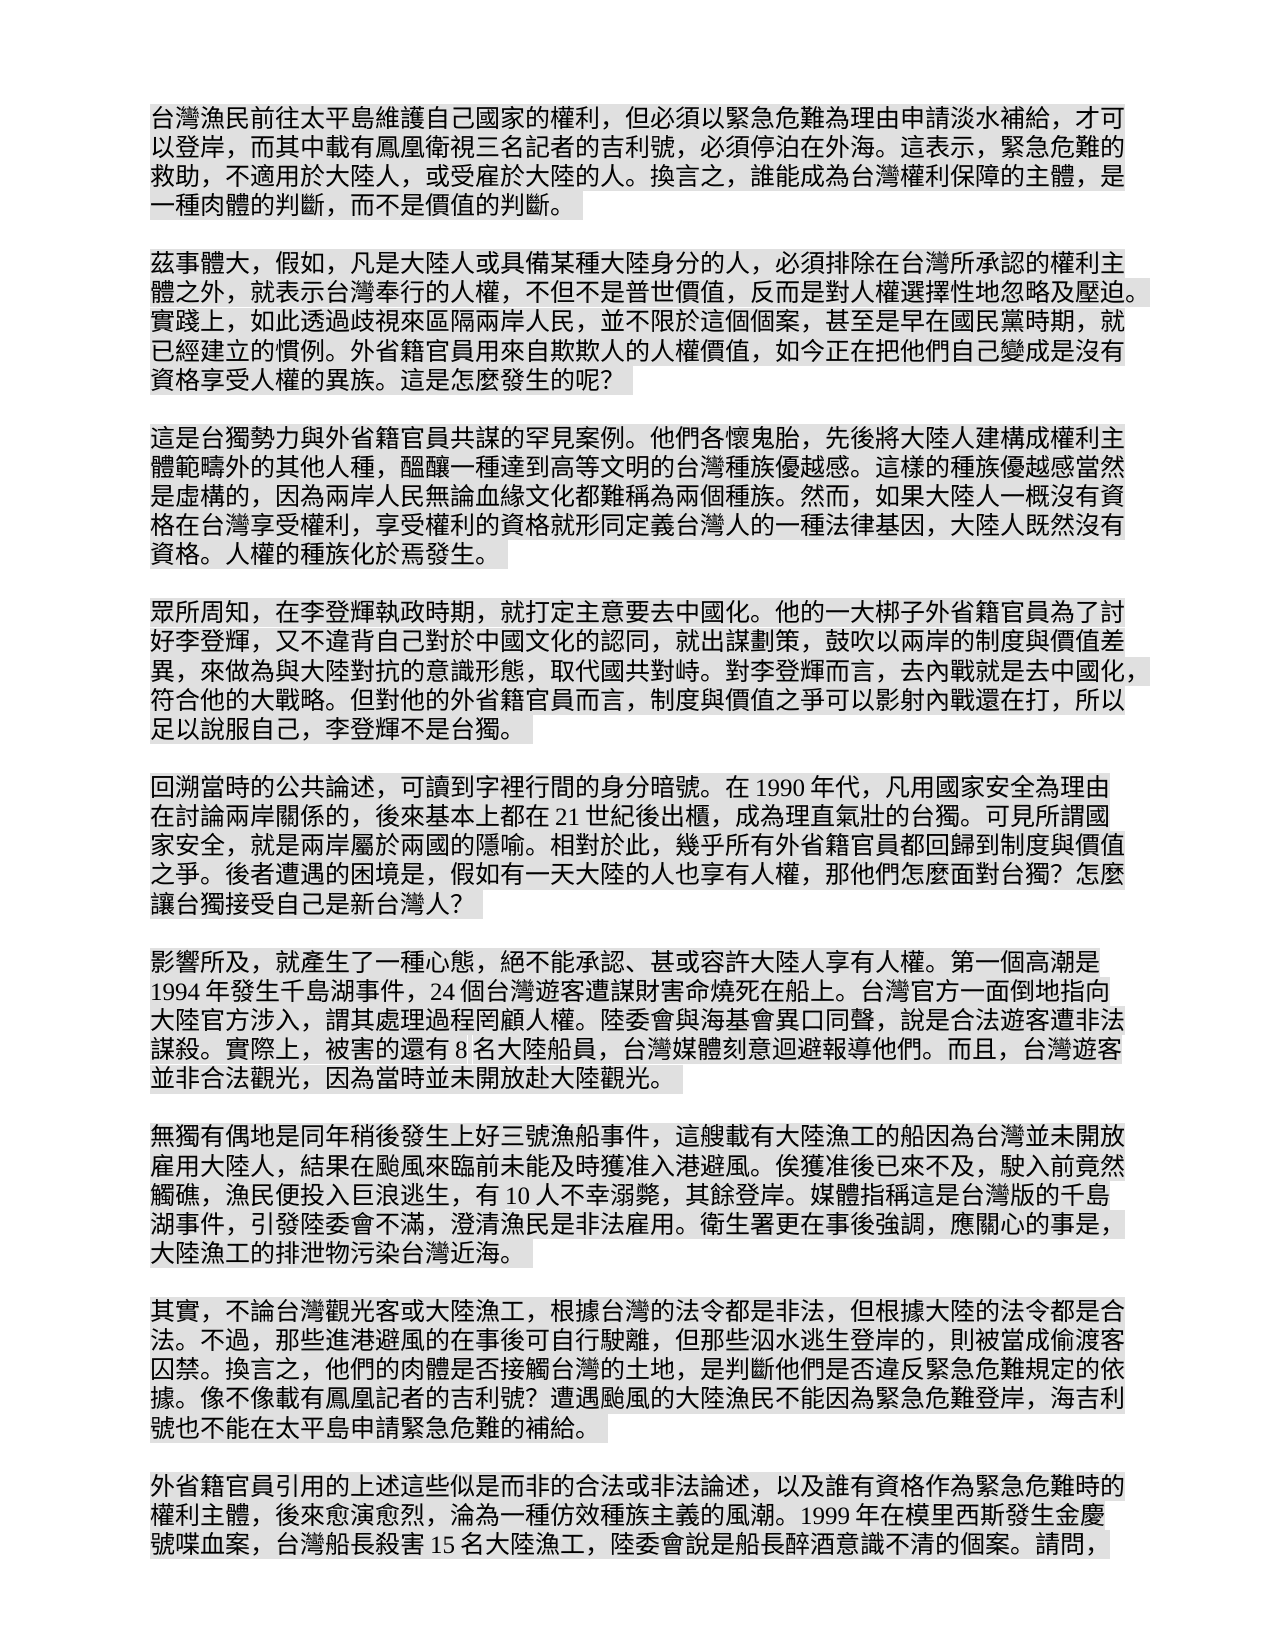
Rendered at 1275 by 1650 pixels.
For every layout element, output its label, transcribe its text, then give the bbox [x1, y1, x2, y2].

text 唐玉, 陳真先生所言之現象，關於其形成原因，我轉貼兩篇文章，或可提供一種觀點。兩篇皆以時事為引，回顧過往事件，分析歷史脈絡而得。冰凍三尺，非一日之寒。今日種種惡果，無非是過去種下之因。近日高中生模仿納粹調笑嬉戲，猶自理直氣壯、不以為然。觀諸其言行，豈非當前台灣主流價值觀具體而微的表現？待其瓜熟蒂落，將來如何，又豈非不能預料而或逆睹者？洋人多說歷史是線性的，但我想循環才是常態，螺旋上升亦或下降，一代重蹈一代的錯誤，個別人雖得見微知著，卻只能載浮載沉其中，欲振乏力。所以會有詩詞歌賦、筆墨丹青，聊慰逝者、明志於來人。我華夏三千年信史，同樣的事還少過嗎？對不起跑題了，我只是發散對自己怯弱無能的不滿。以下是轉貼，有本文和原文連結。如果留言和轉貼內容有違反版規之處，煩請管理員處置。 ~~~~~~~ 種族化的台灣人權，誰受害？ 作者：石之瑜 http://www.storm.mg/article/146658 台灣漁民前往太平島維護自己國家的權利，但必須以緊急危難為理由申請淡水補給，才可以登岸，而其中載有鳳凰衛視三名記者的吉利號，必須停泊在外海。這表示，緊急危難的救助，不適用於大陸人，或受雇於大陸的人。換言之，誰能成為台灣權利保障的主體，是一種肉體的判斷，而不是價值的判斷。 茲事體大，假如，凡是大陸人或具備某種大陸身分的人，必須排除在台灣所承認的權利主體之外，就表示台灣奉行的人權，不但不是普世價值，反而是對人權選擇性地忽略及壓迫。實踐上，如此透過歧視來區隔兩岸人民，並不限於這個個案，甚至是早在國民黨時期，就已經建立的慣例。外省籍官員用來自欺欺人的人權價值，如今正在把他們自己變成是沒有資格享受人權的異族。這是怎麼發生的呢？ 這是台獨勢力與外省籍官員共謀的罕見案例。他們各懷鬼胎，先後將大陸人建構成權利主體範疇外的其他人種，醞釀一種達到高等文明的台灣種族優越感。這樣的種族優越感當然是虛構的，因為兩岸人民無論血緣文化都難稱為兩個種族。然而，如果大陸人一概沒有資格在台灣享受權利，享受權利的資格就形同定義台灣人的一種法律基因，大陸人既然沒有資格。人權的種族化於焉發生。 眾所周知，在李登輝執政時期，就打定主意要去中國化。他的一大梆子外省籍官員為了討好李登輝，又不違背自己對於中國文化的認同，就出謀劃策，鼓吹以兩岸的制度與價值差異，來做為與大陸對抗的意識形態，取代國共對峙。對李登輝而言，去內戰就是去中國化，符合他的大戰略。但對他的外省籍官員而言，制度與價值之爭可以影射內戰還在打，所以足以說服自己，李登輝不是台獨。 回溯當時的公共論述，可讀到字裡行間的身分暗號。在1990年代，凡用國家安全為理由在討論兩岸關係的，後來基本上都在21世紀後出櫃，成為理直氣壯的台獨。可見所謂國家安全，就是兩岸屬於兩國的隱喻。相對於此，幾乎所有外省籍官員都回歸到制度與價值之爭。後者遭遇的困境是，假如有一天大陸的人也享有人權，那他們怎麼面對台獨？怎麼讓台獨接受自己是新台灣人？ 影響所及，就產生了一種心態，絕不能承認、甚或容許大陸人享有人權。第一個高潮是1994年發生千島湖事件，24個台灣遊客遭謀財害命燒死在船上。台灣官方一面倒地指向大陸官方涉入，謂其處理過程罔顧人權。陸委會與海基會異口同聲，說是合法遊客遭非法謀殺。實際上，被害的還有8名大陸船員，台灣媒體刻意迴避報導他們。而且，台灣遊客並非合法觀光，因為當時並未開放赴大陸觀光。 無獨有偶地是同年稍後發生上好三號漁船事件，這艘載有大陸漁工的船因為台灣並未開放雇用大陸人，結果在颱風來臨前未能及時獲准入港避風。俟獲准後已來不及，駛入前竟然觸礁，漁民便投入巨浪逃生，有10人不幸溺斃，其餘登岸。媒體指稱這是台灣版的千島湖事件，引發陸委會不滿，澄清漁民是非法雇用。衛生署更在事後強調，應關心的事是，大陸漁工的排泄物污染台灣近海。 其實，不論台灣觀光客或大陸漁工，根據台灣的法令都是非法，但根據大陸的法令都是合法。不過，那些進港避風的在事後可自行駛離，但那些泅水逃生登岸的，則被當成偷渡客囚禁。換言之，他們的肉體是否接觸台灣的土地，是判斷他們是否違反緊急危難規定的依據。像不像載有鳳凰記者的吉利號？遭遇颱風的大陸漁民不能因為緊急危難登岸，海吉利號也不能在太平島申請緊急危難的補給。 外省籍官員引用的上述這些似是而非的合法或非法論述，以及誰有資格作為緊急危難時的權利主體，後來愈演愈烈，淪為一種仿效種族主義的風潮。1999年在模里西斯發生金慶號喋血案，台灣船長殺害15名大陸漁工，陸委會說是船長醉酒意識不清的個案。請問，意識不清的時候卻能清楚分辨台灣或菲律賓漁工不必殺的話，這需要多深層的建構，才能達到這種大陸漁工才是唯一非人的意識效果？ 至此，大陸人沒有人權的印象變質，大陸人已根本不再有資格作為人權主體。也就在這個時候，台獨開始執政，進一步將外省籍官員建立的自由價值標準，完全轉變為一種種族主義標準，也就是，一種在想像中不能容許跨越的區隔──兩岸成為兩個種族，其標準在於能否受到權利保障。於是，大陸人不必、不能、不應在台灣受到權利保障，形成實踐台獨的絕對律令。 所以，大陸配偶取得權利身分必須特別嚴苛（立法院某次公聽會提到陸配不是自由戀愛，好像台灣人都是自由戀愛，都才享有自由戀愛的權利），同理，大陸學生連自費健保也不准。看起來沒必要的壓制，卻成為情感上無解的鏈鎖，這不能不說是傳染了種族主義。只不過，台獨是用享有人權的資格，當成不能跨越的基因。因此形成的偽種族主義，特別脆弱，特別容易揭穿，故特別激情。 台獨還有沒有可能擺脫偽種族主義的桎梏呢？台獨在2016年重新執政後，似乎變本加厲。因為，這些偽種族標準不但適用於大陸人，也正開始適用於不支持台獨的台灣人，包括早年依附李登輝的這些外省籍官員，將導致沒有憲法權利資格的台灣人，其數目在短期內難免迅速增長。這不僅是人權的危機，也是太平島的危機，更是台獨的危機。 ~~~~~~~~~~~ 國民黨「異族化」是轉型正義的必然 作者：石之瑜 http://www.storm.mg/article/153637 立法院通過針對國民黨黨產進行清查的法案後，國民黨失去成為憲法上權利主體的資格，因為法案授予行政院絕對的裁量權力，由以執政黨為主導的委員會，而不是根據法律獨立判案的司法官，對國民黨所有黨產進行清查。民進黨是以轉型正義為名，將國民黨變成一個法律的對象，並且不具備法律保障的權利身分，國民黨至此成為台灣政治的外人、對象、異己。 所有轉型正義的前提，是政治體系已經界定了一個歷史的敵人，因此才能以整個政治共同體的名義，對之進行清算。所以，轉型正義得以推動，在於政治系統能建構一個政治共同體的新認同，壓制了另一個曾經存在的或其他潛在的認同，因為那些其他認同選項帶來了不正義，或威脅共同體的新共識，故不能容許再屬於當前政治共同體的範疇。如此一個認同轉換的進程，與轉型正義的追求是一體的兩面，否則就失去了對其他認同選項進行壓制正當性。 這樣一個認同轉換的過程，必然對於政治共同體所能想像的對外關係，帶來影響。影響可以表現成兩種形式：一種是對外明白宣稱不會因為政治共同體的新認同，改變對外關係，也就是把因為過去對外關係所造成的不正義，具體排除在轉型正義的範疇之外。比如1949年中共建政之後，就曾縮小打擊面，暫時擴大統戰範圍，以安撫國際，先求得穩定。另一種則是針對曾經對舊政權友好的外在勢力，採取疏離、排除或對抗。 民進黨的黨產條例當然不是在歷史真空中發生，對國民黨的清算，是以回溯1945年國民黨在抗戰後接收台灣，以及1949年內戰失利的國民黨播遷來台，這兩者所帶來的不正義為論述基礎。而其前提，就是當前民進黨為營造新的共同體認同，所仰賴的反中，反華立場。所以，對國民黨清算的進程，是在反中政策全面開動的同時。這個清算的發動，可溯源至李登輝擔任國民黨主席，他指控中國國民黨為外來政權，並矢志改造之為台灣國民黨。 李登輝接受日本的殖民教育，效忠日本天皇，因此根據他的生命經驗，說國民黨是外來政權，反映的是他的切膚之痛。然而，他本人後來效忠過中國國民黨與蔣氏父子，偕同大量其他受到日本殖民統治，因而對中國國民黨帶來的中國政治文化有所疏離的後殖民精英，他們都有再中國化的歷史經驗。因此在擺脫中國身分的過程中，需要特別明確且義無反顧的表現，以防這種中國化的歷史經驗重新浮出。 自李登輝以降，包括國民黨自身的文化與宣傳機構在內，都戮力改造自身為純屬台灣的政黨，以致在反中與和中兩條路線之間舉棋不定，但是基本上仍接受並配合以去中國化為導向的教育、文化政策。不過，國民黨在論述上遭到異己化的趨勢積重難返，終於導致反中潮流氾濫，國民黨遭到選民拋棄的厄運。尤有甚者，國民黨因為失去憲法上權利主體的資格，而淪為異族。 異族是種族主義的概念，即是因為血緣、膚色、宗教等方面想像的差異，而被視為不共戴天，因此必須在法律上加以鬥爭、排除。由於異族的建構充滿想像，因此往往不是科學（儘管種族主義的科學家必然會想方設法提供證據，來鞏固對異族進行區隔的正當性）。由於雙方種族與宗教方面長久的互融，要把台灣與大陸要區隔成異族，即使在科學上都難令人信服。 所以，從李登輝開始，反中論述主要是強調歷史經驗，主張在1949年大陸播遷來台的人與之前的移民之間，因為歷史經驗迥異，而形同不同的族群。可是，在政治實踐過程當中，這些1949年移民來台的所謂中國難民，如今大量支持民進黨的比比皆是，起碼學會表演反中的外省人口節節上升。他們之中，進入民進黨精英階層擔任各部門領導的，更是大有人在。於是，用歷史經驗來進行異己化區隔的論述戰略，行不通。也就是，單純指控國民黨為外來中國難民的政權，已經不敷使用。 共同體的建構所面對的，是崛起的中國與無處不在的中國移民，包括大量嫁來台灣的大陸配偶，大陸移工與大陸學生。於此相對的，是移民到大陸工作、婚配與求學的台灣人。結果，在生活、語言、知識等方面都溝通無礙的兩岸人民，更加挑戰了共同體賴以重構的反中意識。當歷史經驗變成了負面因素以後，共同體的基礎就產生質變。從國民黨最早與中共內戰時就採用的反共論述出發，新的共同體的到了新的啟示，批判中國是不民主的政權，壓迫人民。 原本在李登輝時期，批判中共不民主，是為了區隔台獨。但是，隨著反中政權的執政，不民主成為了共同體認同的新參數。現在所流行的論述前提是，享有民主權利的，屬於同族，不能享有民主權利的，屬於異族。所以舉凡陸配、陸生的民主權利都要受限，赴大陸就讀的台生與台商，權利也要受限。不能享有民主權利成為了異族的標誌。其結果，新的共同體認同必須對大陸採取對抗，因為剝奪大陸人民以及與大陸有關的台灣人民的權利身分，是共同體延續的心理條件。 因為如此，必須將這些對象說成是文明低下的，以便合理化對彼等的差別待遇，這就進一步衍生成為社交媒體上各種歧視大陸人民的言論，其根本，是反映了無法區隔大陸人民而又必須加以區隔的焦慮。中國國民黨作為外來政權的意義便可以重新理解，國民黨不再是中國難民的政黨，實際上也早就不是了，現在，中國國民黨是一個與文明低下且沒有資格享有權利主體的外敵的同路人。 在這樣的論述條件下理解黨產條例的通過，就能夠理解，在根本上，並不是對國民黨黨產的覬覦，而除了是權力鬥爭之外，更是因為對國民黨的權利主體資格加以剝奪的心理需要，再敦促民進黨必須甘冒違反憲政主義的大不諱。而正是這樣對憲政主義適用範圍的重新劃定，複製了新共同體正在不斷鞏固的感覺。對外切斷與異族的往來，對內清算其同路人，是台灣憲政主義的內核。 [150, 75, 1125, 1559]
